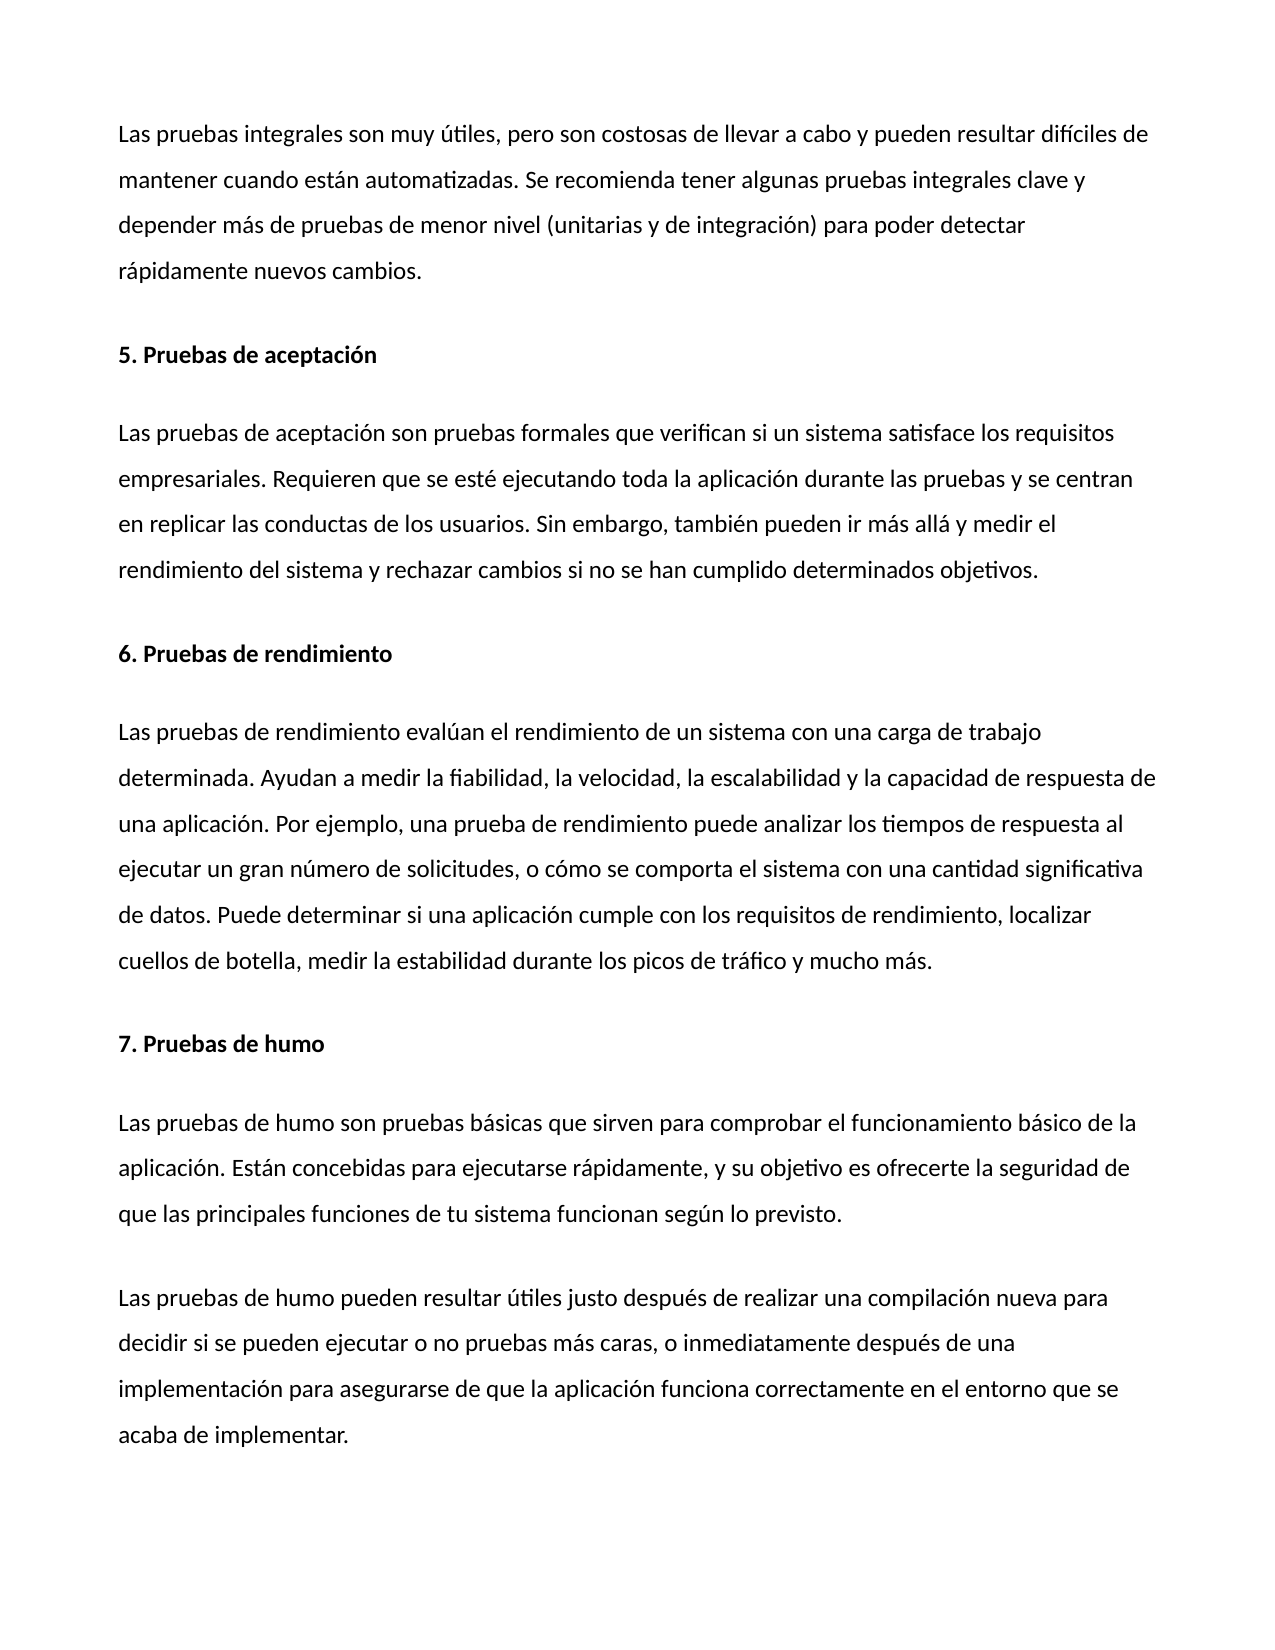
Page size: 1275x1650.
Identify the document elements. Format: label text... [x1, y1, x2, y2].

subtitle 6. Pruebas de rendimiento [118, 638, 1157, 668]
text Las pruebas de rendimiento evalúan el rendimiento de un sistema con una carga de trabajo determinada. Ayudan a medir la fiabilidad, la velocidad, la escalabilidad y la capacidad de respuesta de una aplicación. Por ejemplo, una prueba de rendimiento puede analizar los tiempos de respuesta al ejecutar un gran número de solicitudes, o cómo se comporta el sistema con una cantidad significativa de datos. Puede determinar si una aplicación cumple con los requisitos de rendimiento, localizar cuellos de botella, medir la estabilidad durante los picos de tráfico y mucho más. [118, 716, 1157, 975]
text Las pruebas de humo son pruebas básicas que sirven para comprobar el funcionamiento básico de la aplicación. Están concebidas para ejecutarse rápidamente, y su objetivo es ofrecerte la seguridad de que las principales funciones de tu sistema funcionan según lo previsto. [118, 1107, 1157, 1229]
subtitle 5. Pruebas de aceptación [118, 339, 1157, 369]
subtitle 7. Pruebas de humo [118, 1028, 1157, 1059]
text Las pruebas de humo pueden resultar útiles justo después de realizar una compilación nueva para decidir si se pueden ejecutar o no pruebas más caras, o inmediatamente después de una implementación para asegurarse de que la aplicación funciona correctamente en el entorno que se acaba de implementar. [118, 1282, 1157, 1449]
text Las pruebas integrales son muy útiles, pero son costosas de llevar a cabo y pueden resultar difíciles de mantener cuando están automatizadas. Se recomienda tener algunas pruebas integrales clave y depender más de pruebas de menor nivel (unitarias y de integración) para poder detectar rápidamente nuevos cambios. [118, 118, 1157, 286]
text Las pruebas de aceptación son pruebas formales que verifican si un sistema satisface los requisitos empresariales. Requieren que se esté ejecutando toda la aplicación durante las pruebas y se centran en replicar las conductas de los usuarios. Sin embargo, también pueden ir más allá y medir el rendimiento del sistema y rechazar cambios si no se han cumplido determinados objetivos. [118, 417, 1157, 585]
